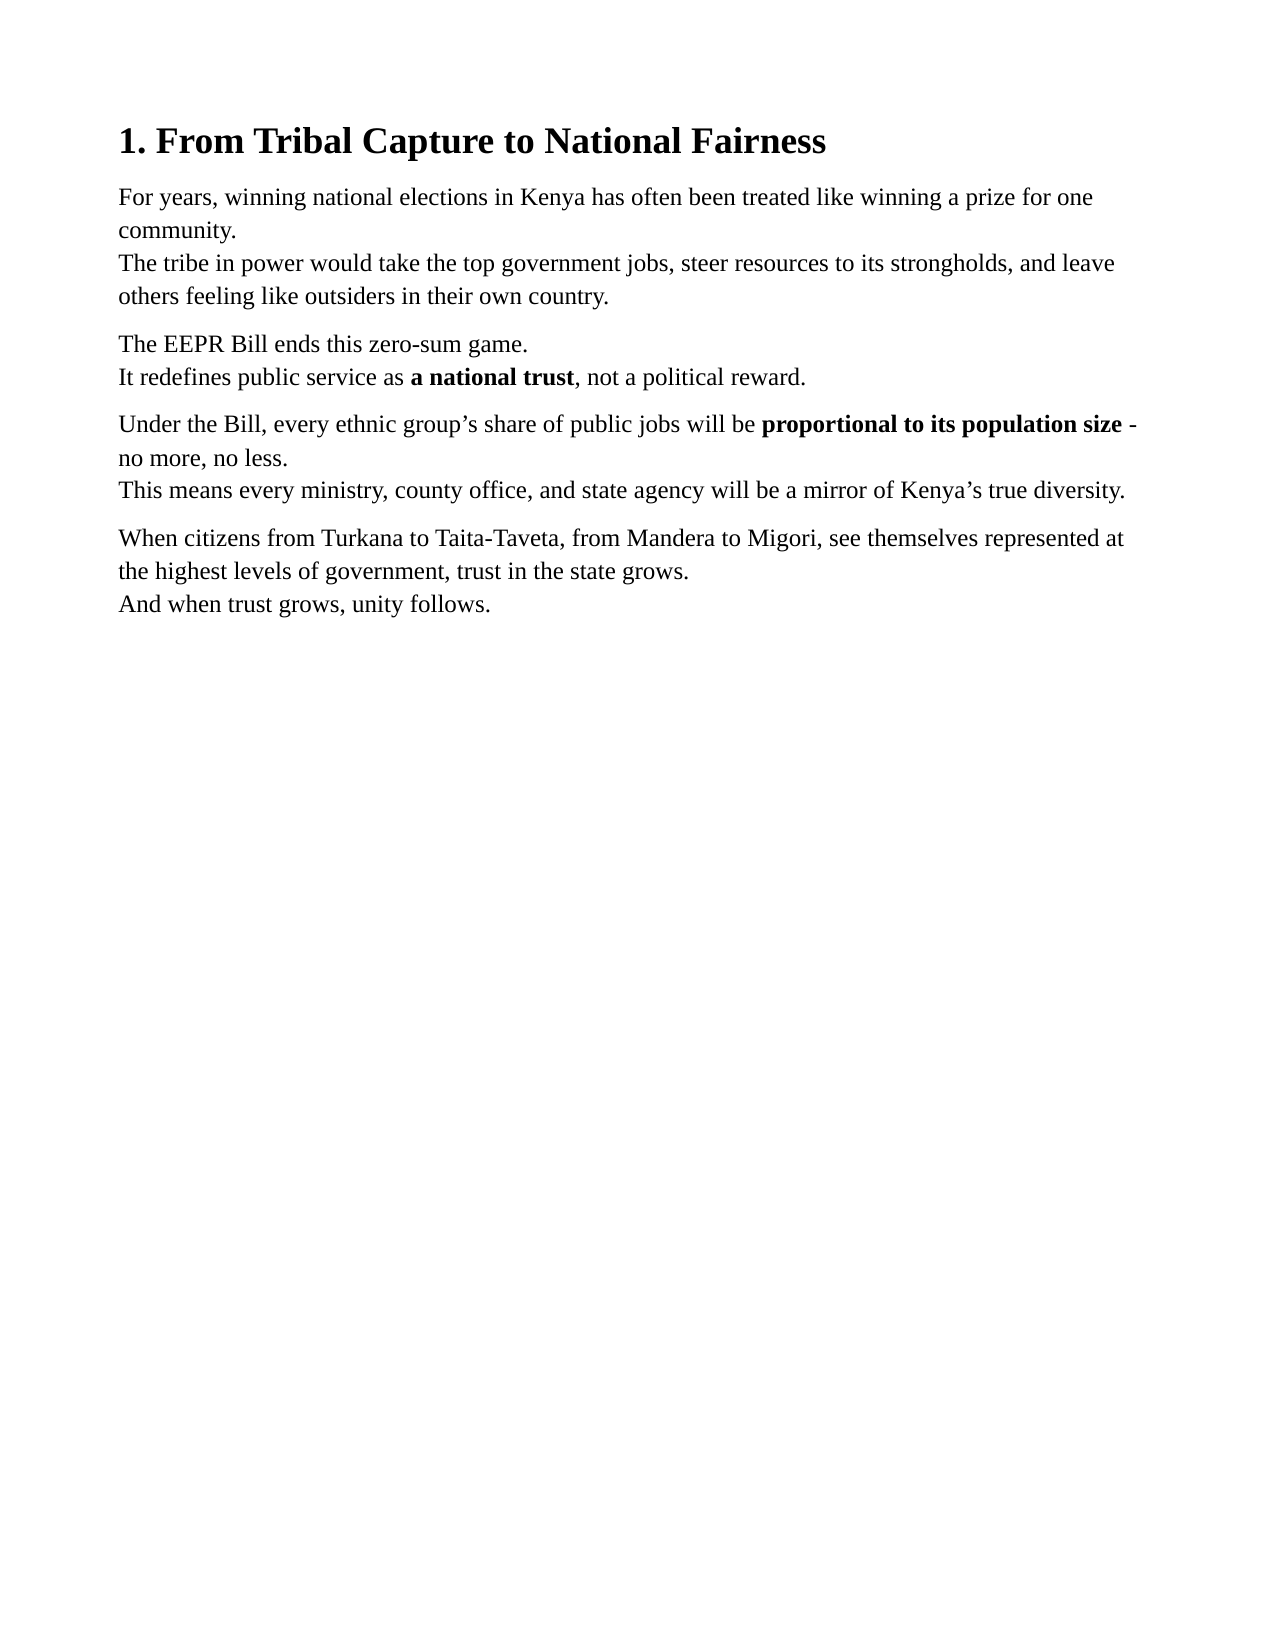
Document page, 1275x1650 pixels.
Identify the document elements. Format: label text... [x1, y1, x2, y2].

subtitle 1. From Tribal Capture to National Fairness [118, 118, 1157, 161]
text The EEPR Bill ends this zero-sum game. It redefines public service as a national trust, not a political reward. [118, 329, 1157, 391]
text When citizens from Turkana to Taita-Taveta, from Mandera to Migori, see themselves represented at the highest levels of government, trust in the state grows. And when trust grows, unity follows. [118, 523, 1157, 618]
text For years, winning national elections in Kenya has often been treated like winning a prize for one community. The tribe in power would take the top government jobs, steer resources to its strongholds, and leave others feeling like outsiders in their own country. [118, 182, 1157, 310]
text Under the Bill, every ethnic group’s share of public jobs will be proportional to its population size - no more, no less. This means every ministry, county office, and state agency will be a mirror of Kenya’s true diversity. [118, 409, 1157, 504]
